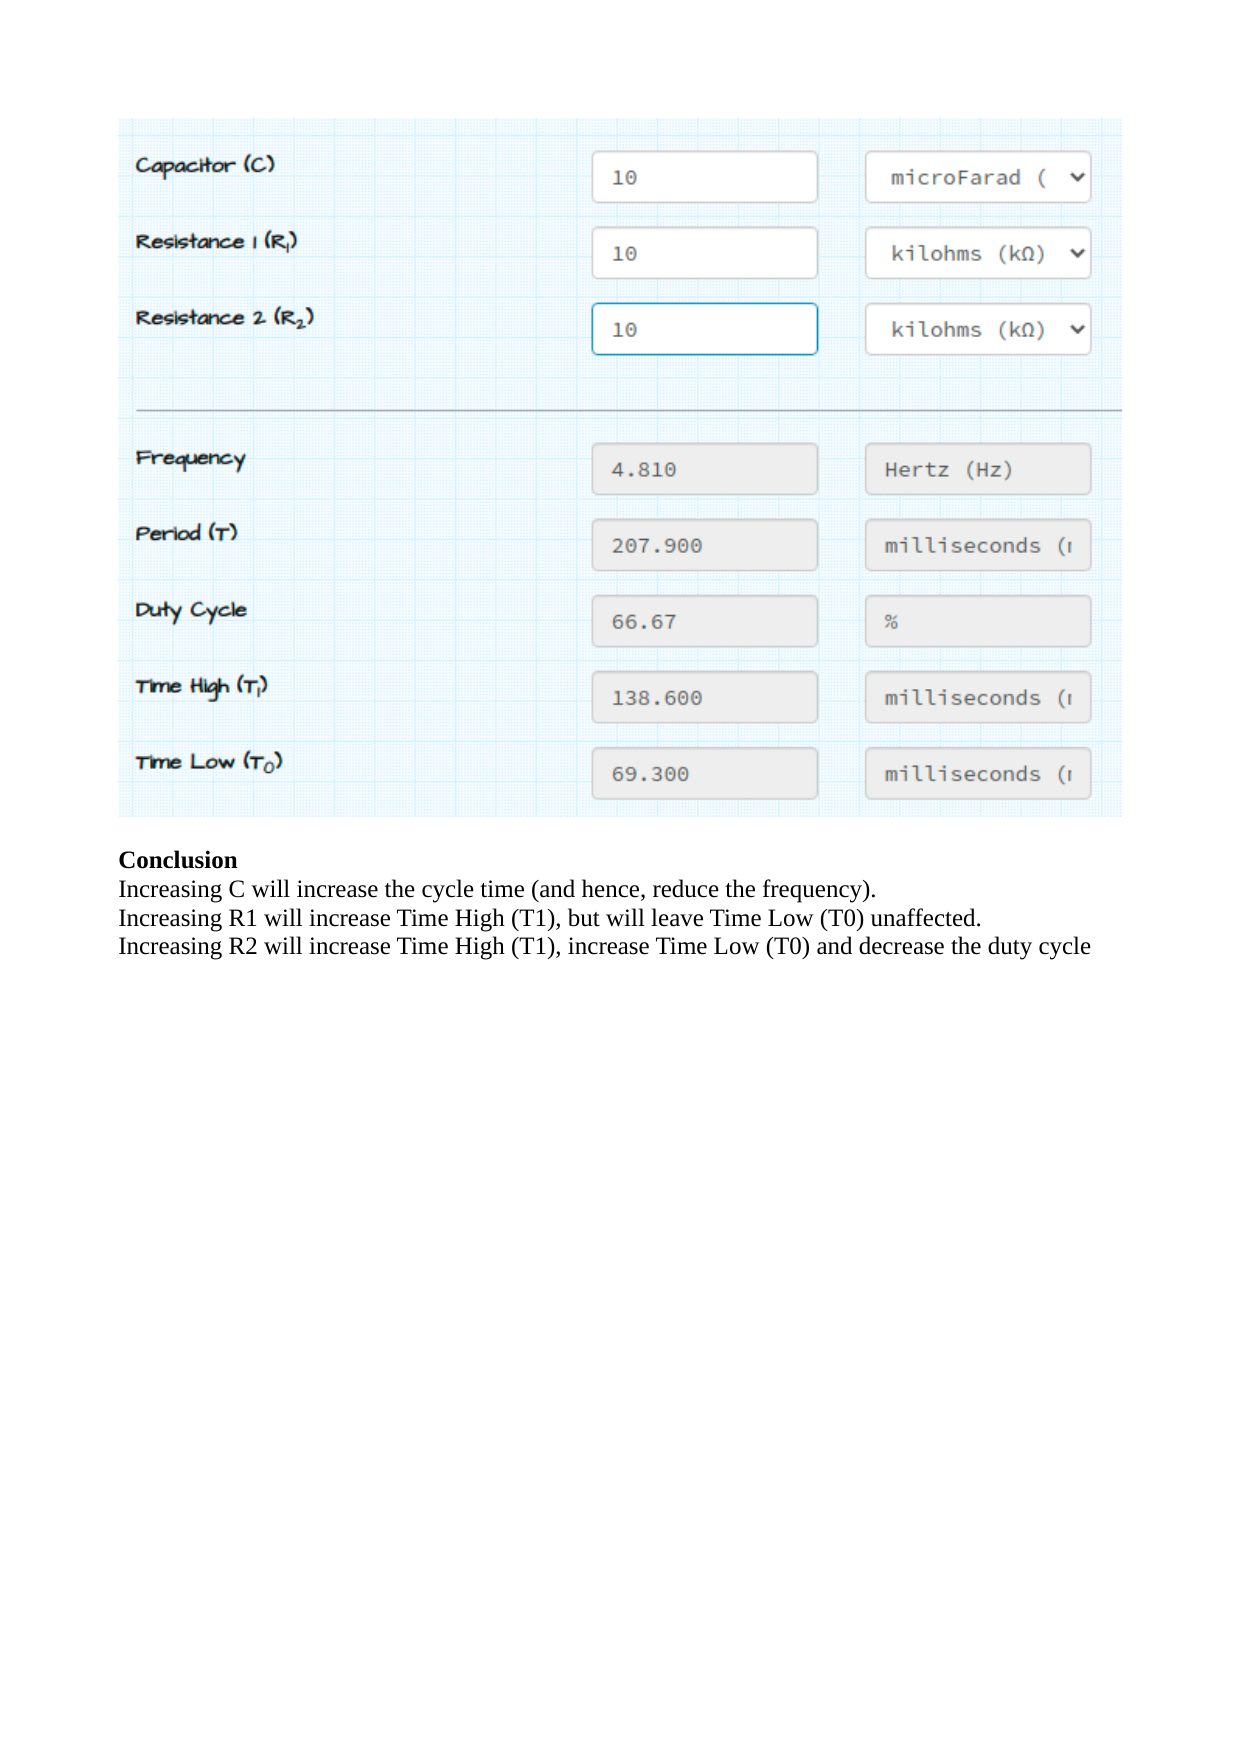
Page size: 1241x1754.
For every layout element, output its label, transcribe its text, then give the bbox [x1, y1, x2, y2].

text Increasing R1 will increase Time High (T1), but will leave Time Low (T0) unaffected. [118, 903, 1122, 931]
text Increasing R2 will increase Time High (T1), increase Time Low (T0) and decrease the duty cycle [118, 931, 1122, 960]
picture [118, 118, 1123, 817]
text Increasing C will increase the cycle time (and hence, reduce the frequency). [118, 874, 1122, 903]
text Conclusion [118, 845, 1122, 874]
